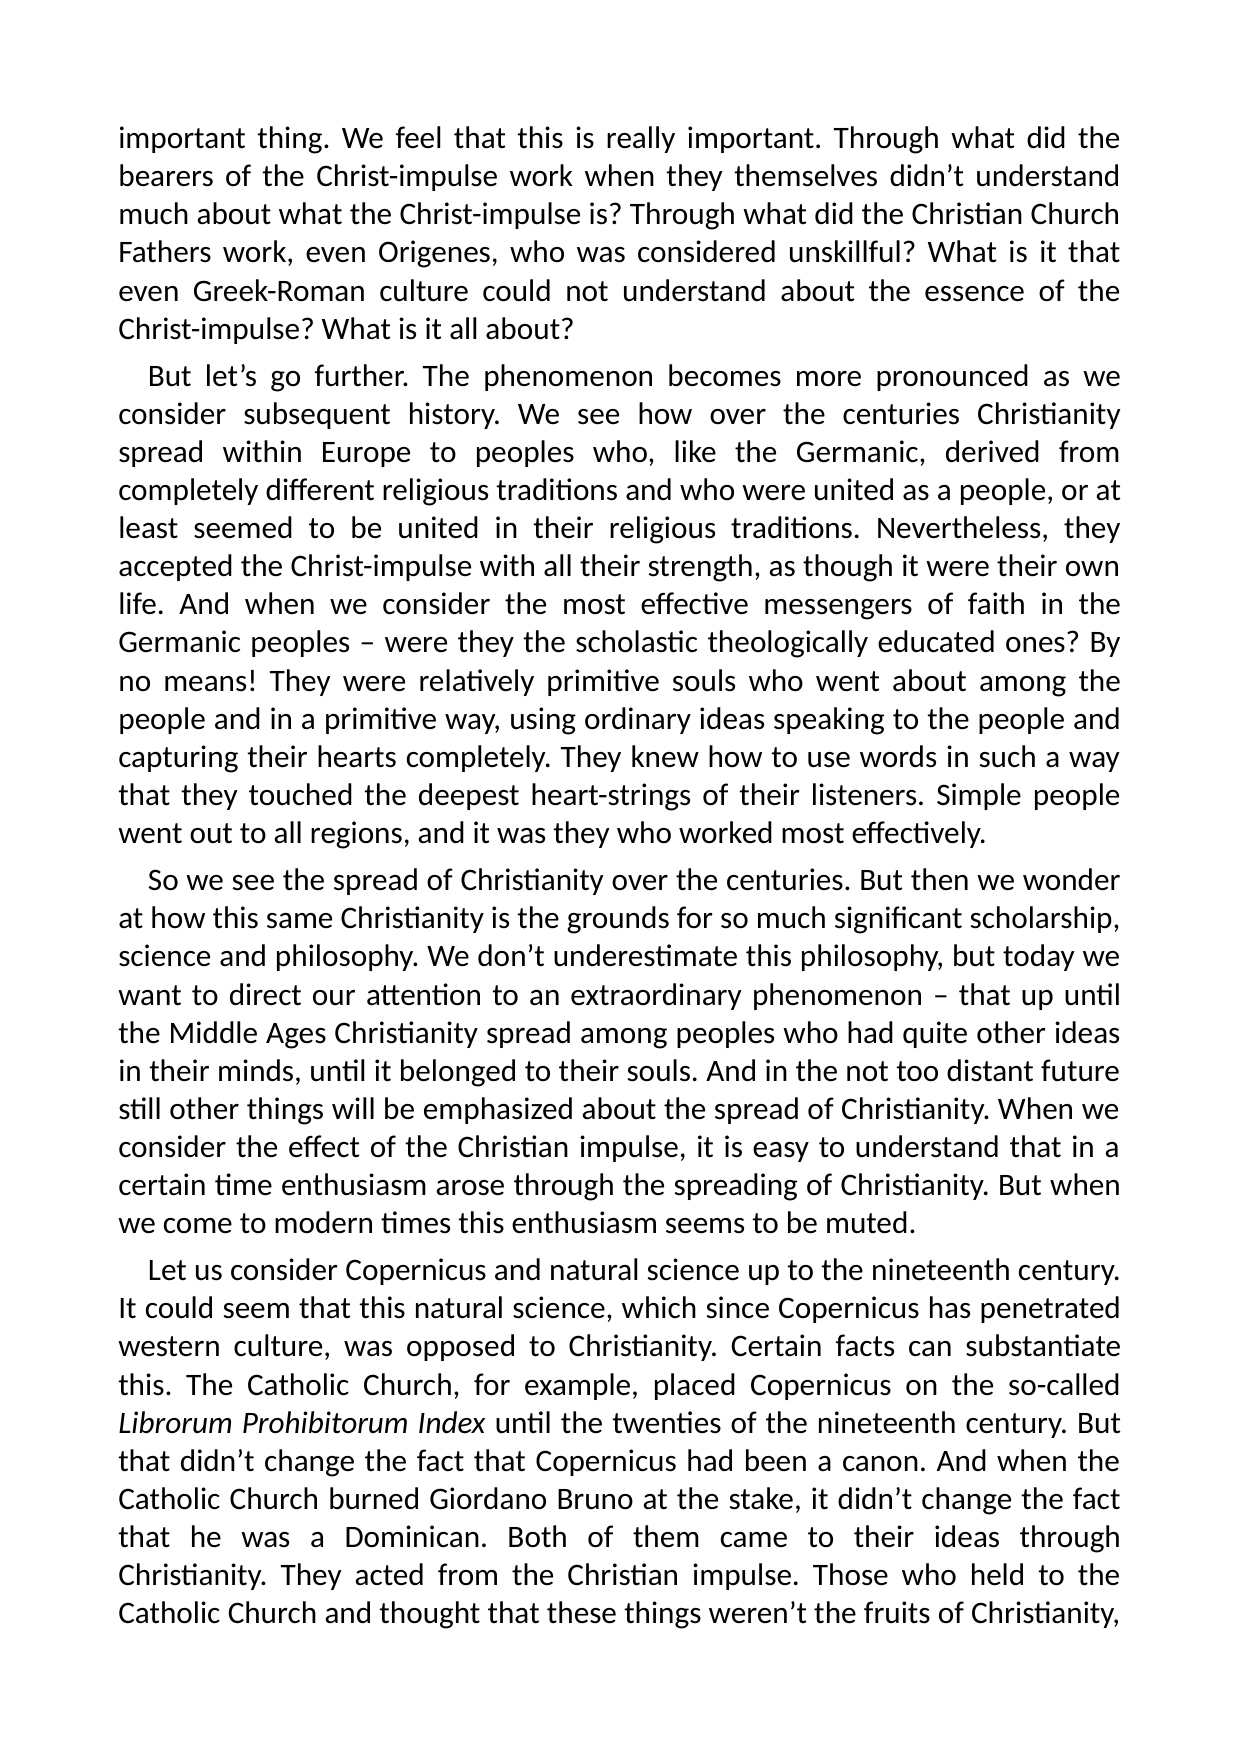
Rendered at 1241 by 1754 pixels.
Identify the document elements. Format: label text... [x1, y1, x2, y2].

text Let us consider Copernicus and natural science up to the nineteenth century. It could seem that this natural science, which since Copernicus has penetrated western culture, was opposed to Christianity. Certain facts can substantiate this. The Catholic Church, for example, placed Copernicus on the so-called Librorum Prohibitorum Index until the twenties of the nineteenth century. But that didn’t change the fact that Copernicus had been a canon. And when the Catholic Church burned Giordano Bruno at the stake, it didn’t change the fact that he was a Dominican. Both of them came to their ideas through Christianity. They acted from the Christian impulse. Those who held to the Catholic Church and thought that these things weren’t the fruits of Christianity, [118, 1250, 1122, 1632]
text But let’s go further. The phenomenon becomes more pronounced as we consider subsequent history. We see how over the centuries Christianity spread within Europe to peoples who, like the Germanic, derived from completely different religious traditions and who were united as a people, or at least seemed to be united in their religious traditions. Nevertheless, they accepted the Christ-impulse with all their strength, as though it were their own life. And when we consider the most effective messengers of faith in the Germanic peoples – were they the scholastic theologically educated ones? By no means! They were relatively primitive souls who went about among the people and in a primitive way, using ordinary ideas speaking to the people and capturing their hearts completely. They knew how to use words in such a way that they touched the deepest heart-strings of their listeners. Simple people went out to all regions, and it was they who worked most effectively. [118, 356, 1122, 851]
text So we see the spread of Christianity over the centuries. But then we wonder at how this same Christianity is the grounds for so much significant scholarship, science and philosophy. We don’t underestimate this philosophy, but today we want to direct our attention to an extraordinary phenomenon – that up until the Middle Ages Christianity spread among peoples who had quite other ideas in their minds, until it belonged to their souls. And in the not too distant future still other things will be emphasized about the spread of Christianity. When we consider the effect of the Christian impulse, it is easy to understand that in a certain time enthusiasm arose through the spreading of Christianity. But when we come to modern times this enthusiasm seems to be muted. [118, 860, 1122, 1241]
text important thing. We feel that this is really important. Through what did the bearers of the Christ-impulse work when they themselves didn’t understand much about what the Christ-impulse is? Through what did the Christian Church Fathers work, even Origenes, who was considered unskillful? What is it that even Greek-Roman culture could not understand about the essence of the Christ-impulse? What is it all about? [118, 118, 1122, 347]
